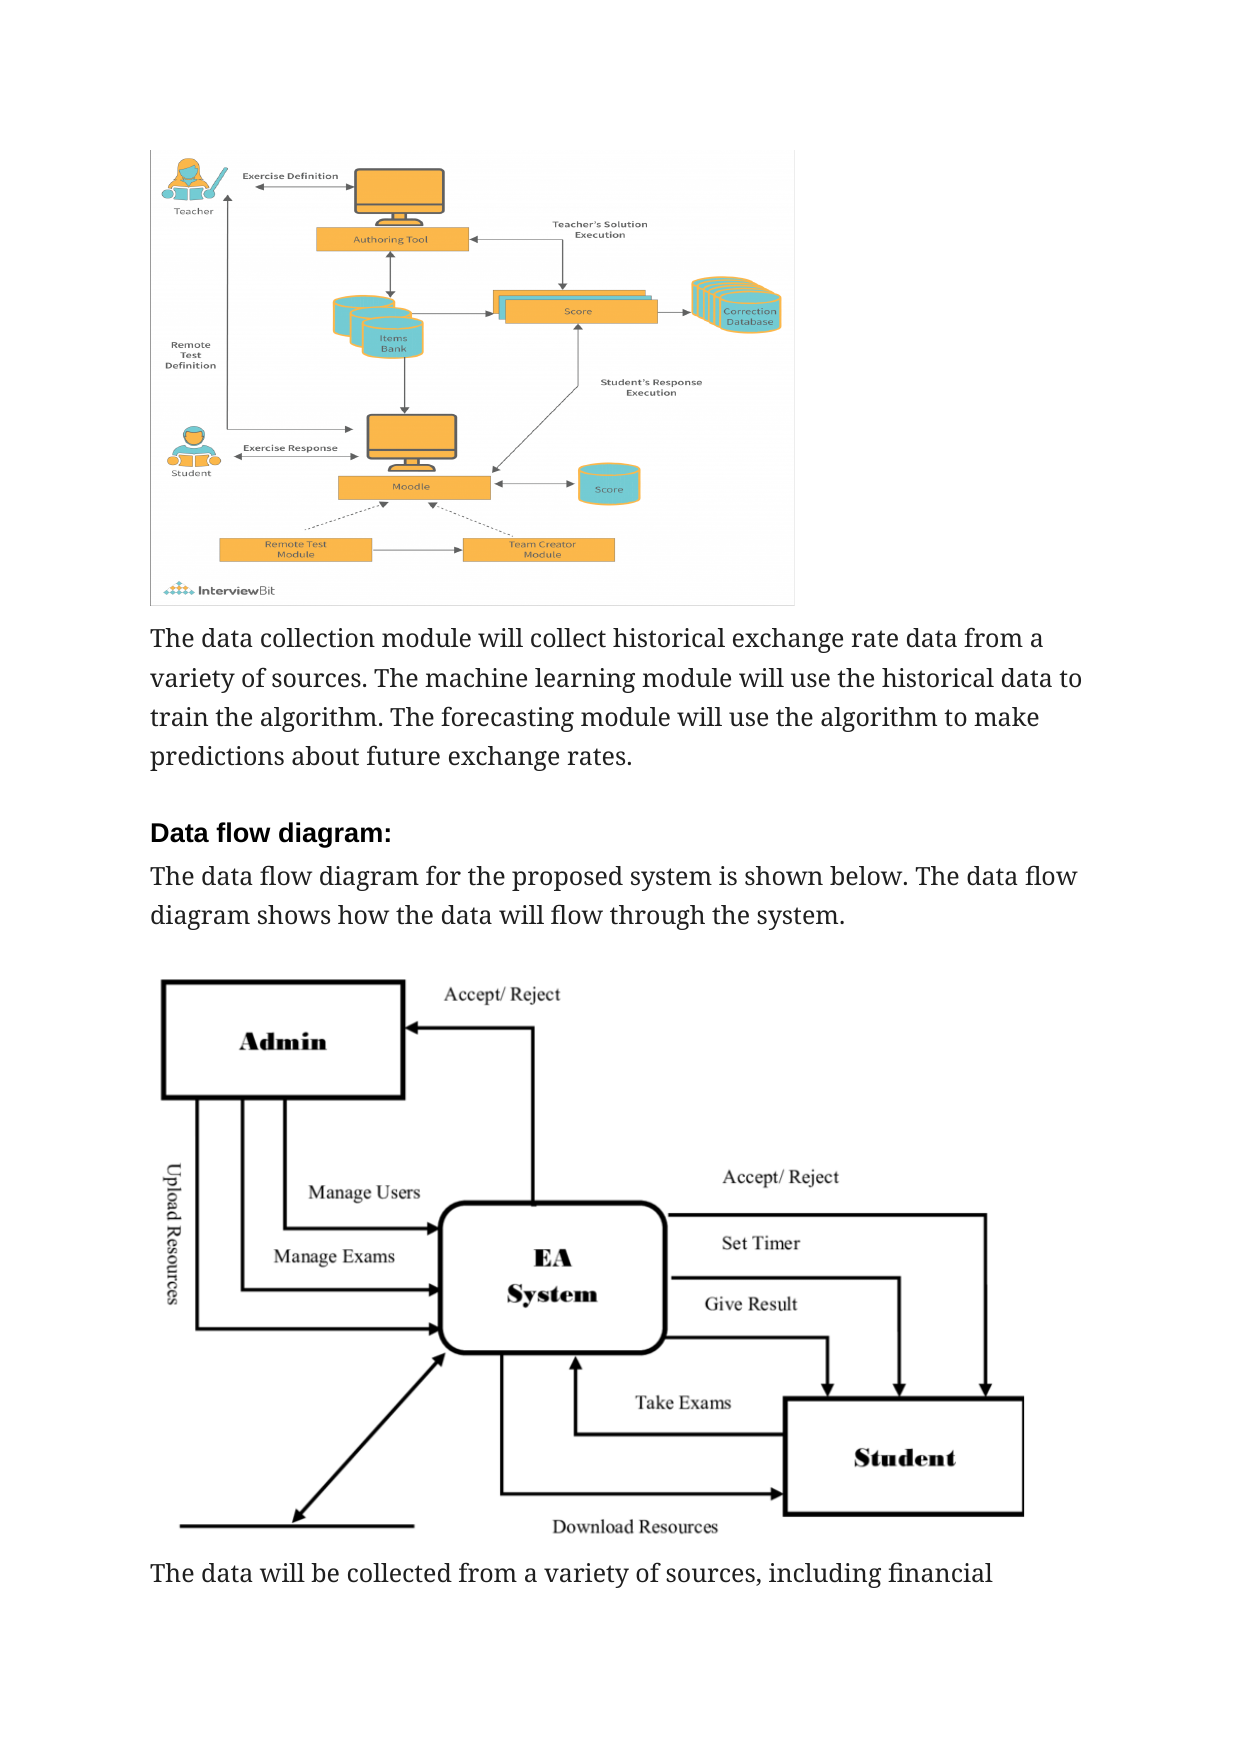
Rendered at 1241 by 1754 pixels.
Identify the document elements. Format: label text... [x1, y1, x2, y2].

text The data flow diagram for the proposed system is shown below. The data flow diagram shows how the data will flow through the system. [150, 858, 1090, 931]
picture [150, 150, 795, 596]
text The data collection module will collect historical exchange rate data from a variety of sources. The machine learning module will use the historical data to train the algorithm. The forecasting module will use the algorithm to make predictions about future exchange rates. [150, 621, 1090, 773]
text Data flow diagram: [150, 817, 1090, 848]
text The data will be collected from a variety of sources, including financial [150, 1556, 1090, 1590]
picture [150, 975, 1025, 1553]
